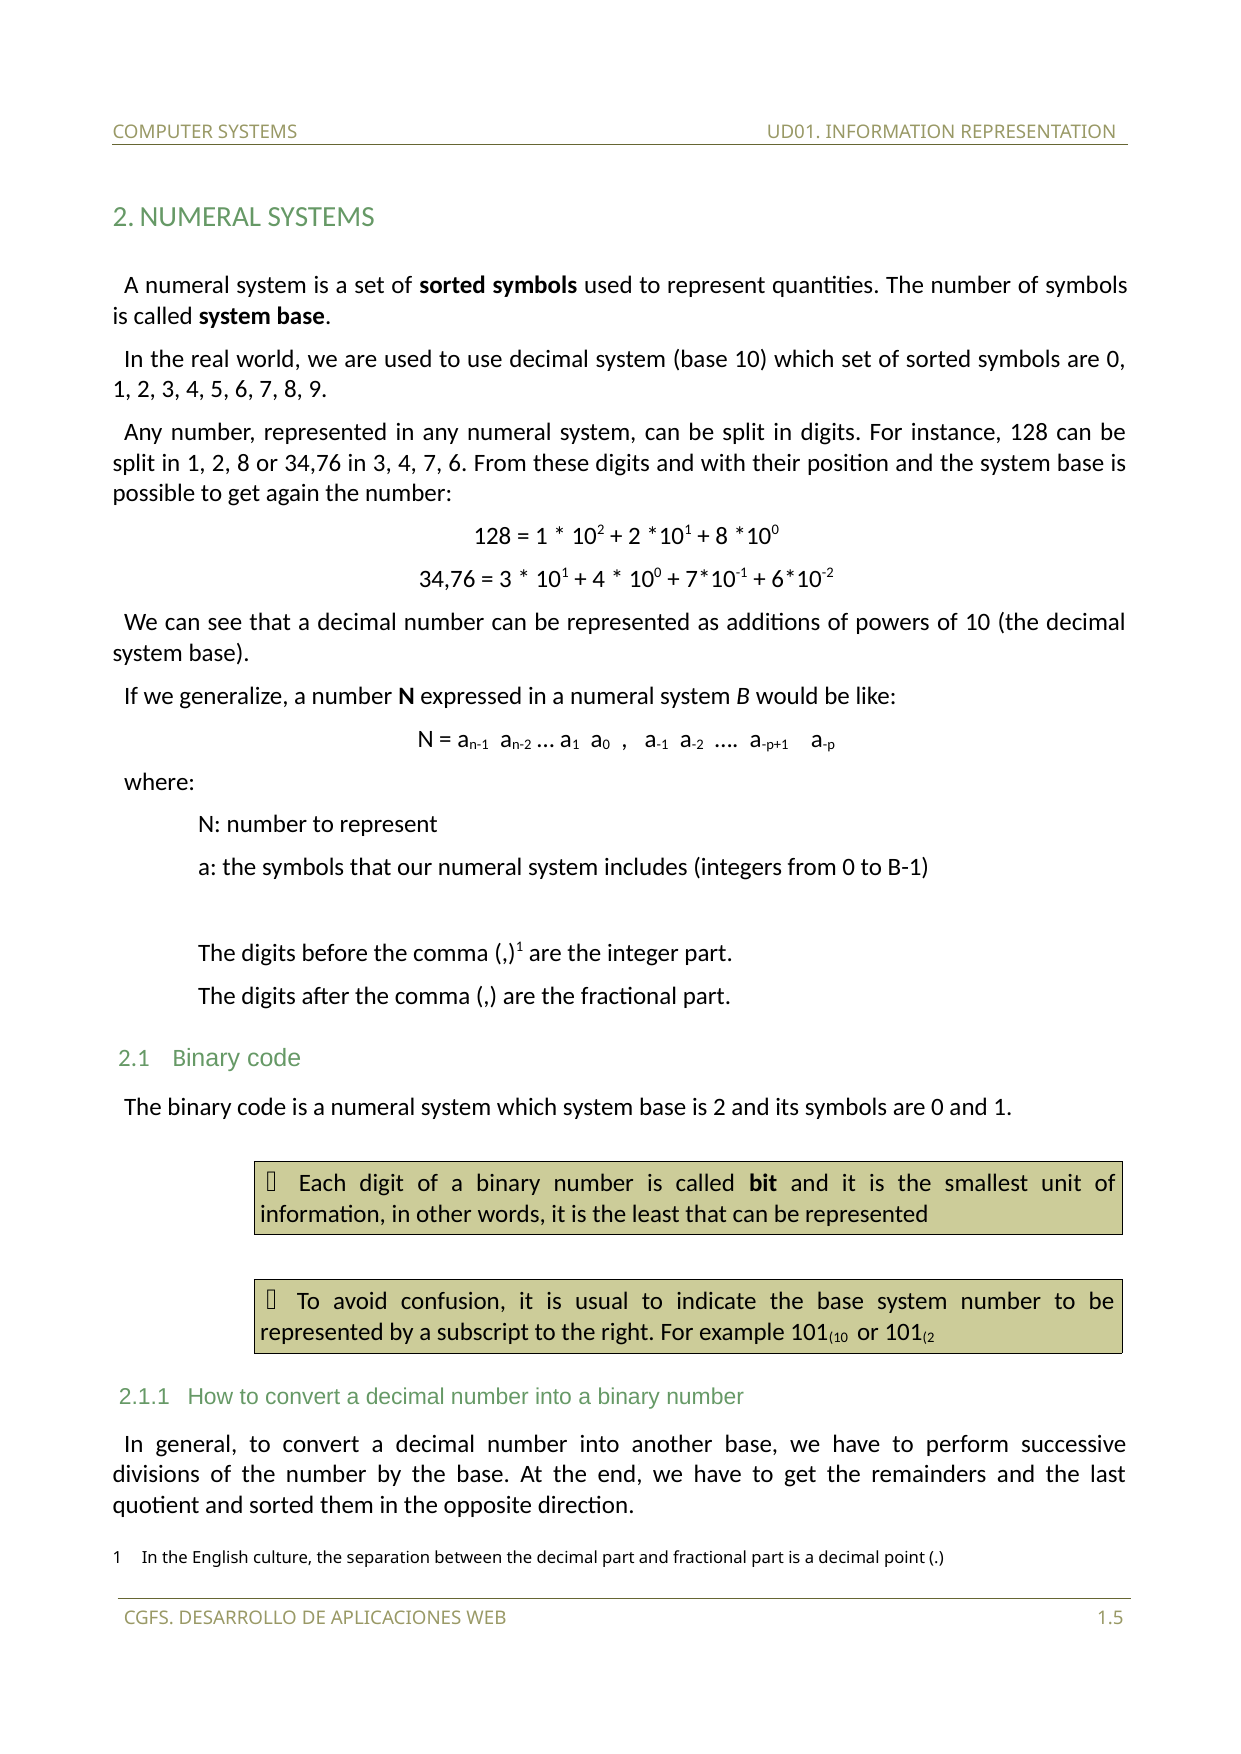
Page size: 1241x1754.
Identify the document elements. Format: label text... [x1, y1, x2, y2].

subtitle How to convert a decimal number into a binary number [112, 1383, 1128, 1409]
text In the English culture, the separation between the decimal part and fractional part is a decimal point (.) [112, 1546, 1128, 1569]
text In general, to convert a decimal number into another base, we have to perform successive divisions of the number by the base. At the end, we have to get the remainders and the last quotient and sorted them in the opposite direction. [112, 1428, 1128, 1519]
text A numeral system is a set of sorted symbols used to represent quantities. The number of symbols is called system base. [112, 270, 1128, 331]
text where: [112, 766, 1128, 796]
text 128 = 1 * 102 + 2 *101 + 8 *100 [112, 521, 1128, 551]
text N: number to represent [186, 808, 1128, 839]
text N = an-1 an-2 … a1 a0 , a-1 a-2 …. a-p+1 a-p [112, 723, 1128, 753]
subtitle Numeral systems [112, 198, 1128, 234]
text The binary code is a numeral system which system base is 2 and its symbols are 0 and 1. [112, 1091, 1128, 1122]
text If we generalize, a number N expressed in a numeral system B would be like: [112, 680, 1128, 710]
text The digits before the comma (,) are the integer part. [186, 937, 1128, 968]
text We can see that a decimal number can be represented as additions of powers of 10 (the decimal system base). [112, 606, 1128, 667]
text a: the symbols that our numeral system includes (integers from 0 to B-1) [186, 851, 1128, 882]
text  Each digit of a binary number is called bit and it is the smallest unit of information, in other words, it is the least that can be represented [255, 1162, 1122, 1234]
text In the real world, we are used to use decimal system (base 10) which set of sorted symbols are 0, 1, 2, 3, 4, 5, 6, 7, 8, 9. [112, 343, 1128, 404]
text Any number, represented in any numeral system, can be split in digits. For instance, 128 can be split in 1, 2, 8 or 34,76 in 3, 4, 7, 6. From these digits and with their position and the system base is possible to get again the number: [112, 417, 1128, 508]
text  To avoid confusion, it is usual to indicate the base system number to be represented by a subscript to the right. For example 101(10 or 101(2 [255, 1280, 1122, 1353]
text 34,76 = 3 * 101 + 4 * 100 + 7*10-1 + 6*10-2 [112, 563, 1128, 594]
text The digits after the comma (,) are the fractional part. [186, 980, 1128, 1011]
subtitle Binary code [112, 1042, 1128, 1073]
